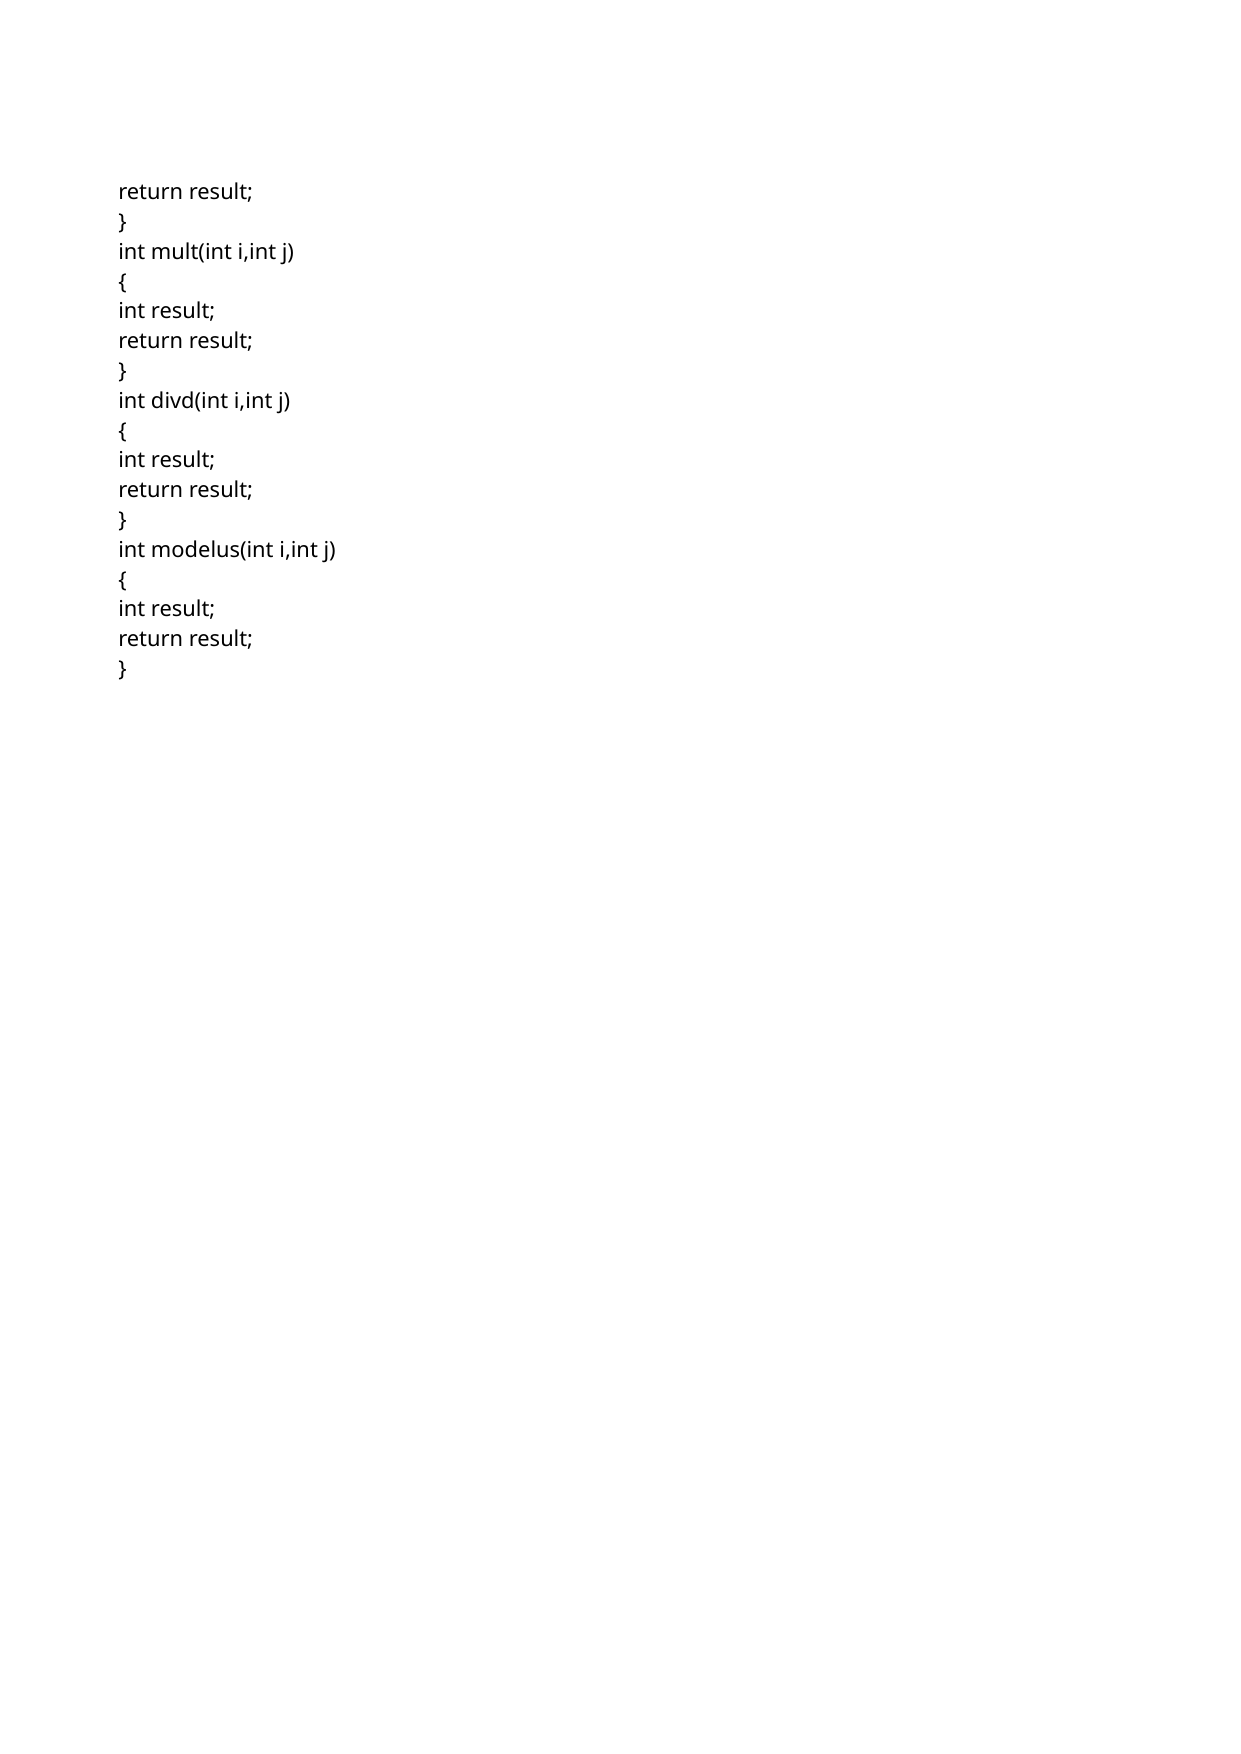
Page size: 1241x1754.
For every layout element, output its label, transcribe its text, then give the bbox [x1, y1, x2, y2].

text return result; [118, 176, 1122, 206]
text { [118, 266, 1122, 296]
text int result; [118, 444, 1122, 474]
text } [118, 653, 1122, 683]
text return result; [118, 474, 1122, 504]
text int mult(int i,int j) [118, 236, 1122, 266]
text int divd(int i,int j) [118, 385, 1122, 415]
text int modelus(int i,int j) [118, 534, 1122, 564]
text return result; [118, 325, 1122, 355]
text { [118, 415, 1122, 444]
text } [118, 504, 1122, 534]
text int result; [118, 296, 1122, 325]
text } [118, 355, 1122, 385]
text } [118, 206, 1122, 236]
text return result; [118, 623, 1122, 653]
text { [118, 564, 1122, 593]
text int result; [118, 593, 1122, 623]
